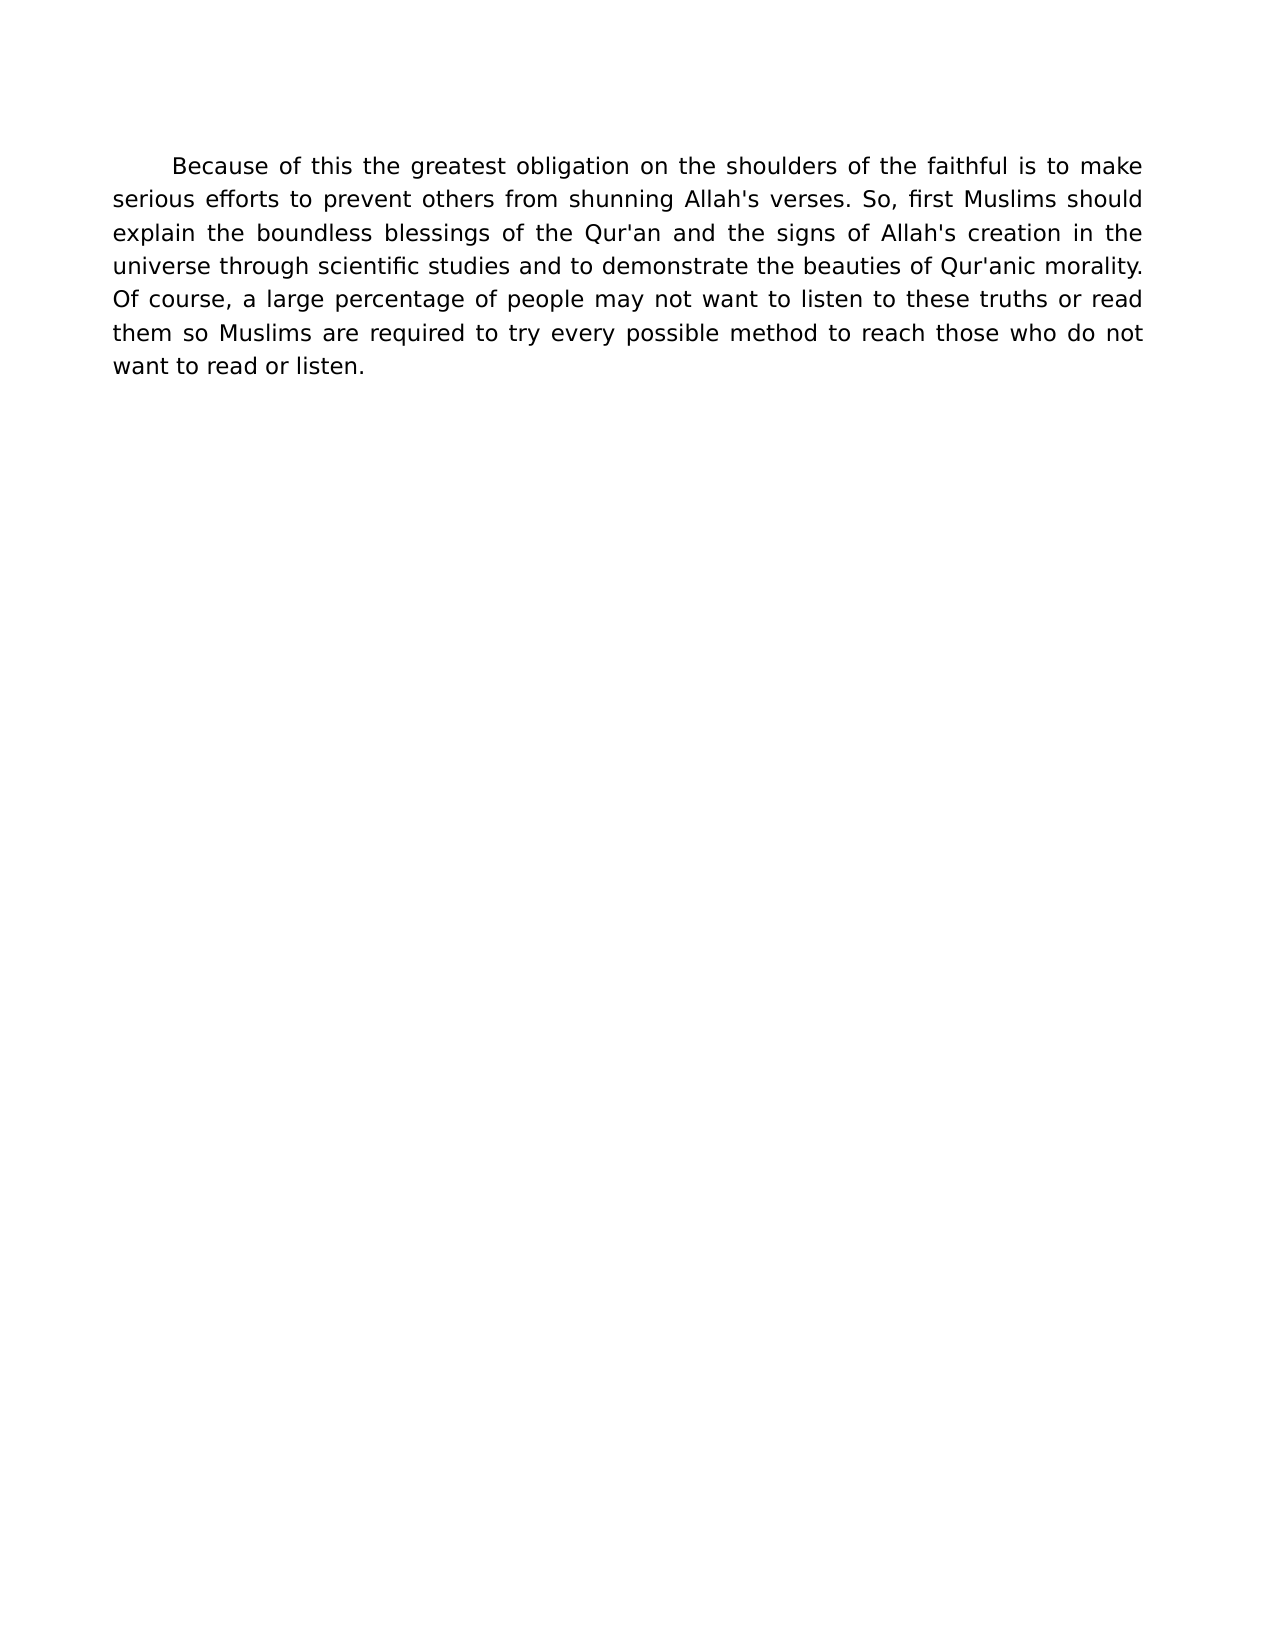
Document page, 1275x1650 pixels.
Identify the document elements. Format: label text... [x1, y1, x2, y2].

text Because of this the greatest obligation on the shoulders of the faithful is to make serious efforts to prevent others from shunning Allah's verses. So, first Muslims should explain the boundless blessings of the Qur'an and the signs of Allah's creation in the universe through scientific studies and to demonstrate the beauties of Qur'anic morality. Of course, a large percentage of people may not want to listen to these truths or read them so Muslims are required to try every possible method to reach those who do not want to read or listen. [112, 148, 1145, 381]
